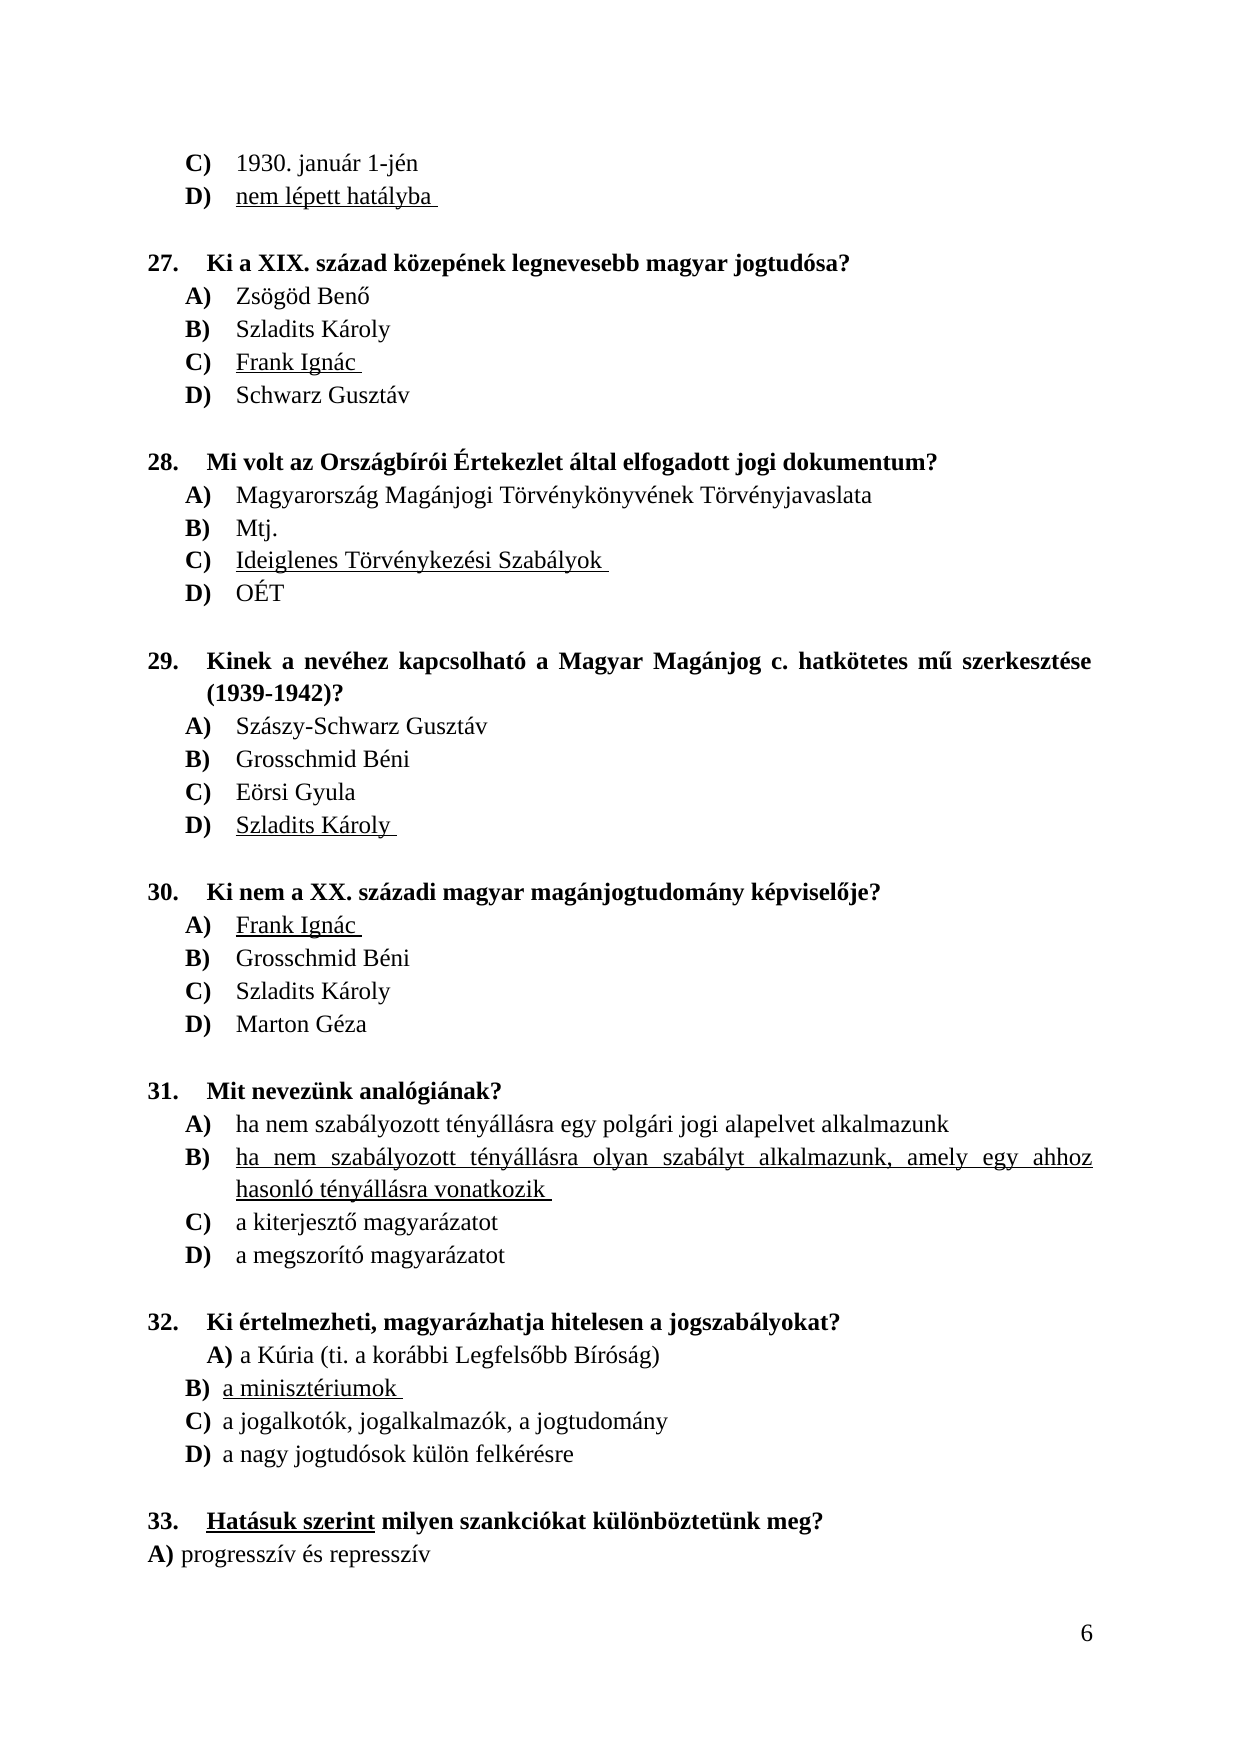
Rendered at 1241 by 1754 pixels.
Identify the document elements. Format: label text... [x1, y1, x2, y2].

list Szladits Károly [185, 314, 1093, 343]
list Mi volt az Országbírói Értekezlet által elfogadott jogi dokumentum? [147, 447, 1093, 476]
list ha nem szabályozott tényállásra olyan szabályt alkalmazunk, amely egy ahhoz hasonló tényállásra vonatkozik [185, 1142, 1093, 1203]
list a megszorító magyarázatot [185, 1240, 1093, 1269]
list Frank Ignác [185, 347, 1093, 376]
list 1930. január 1-jén [185, 148, 1093, 177]
list Mtj. [185, 513, 1093, 541]
list Mit nevezünk analógiának? [147, 1076, 1093, 1104]
list Eörsi Gyula [185, 777, 1093, 806]
list Szladits Károly [185, 976, 1093, 1005]
list nem lépett hatályba [185, 181, 1093, 210]
list Marton Géza [185, 1009, 1093, 1038]
list ha nem szabályozott tényállásra egy polgári jogi alapelvet alkalmazunk [185, 1109, 1093, 1137]
list Hatásuk szerint milyen szankciókat különböztetünk meg? [147, 1506, 1093, 1535]
text A) progresszív és represszív [147, 1539, 1093, 1568]
list OÉT [185, 578, 1093, 607]
list Grosschmid Béni [185, 943, 1093, 972]
list Ki nem a XX. századi magyar magánjogtudomány képviselője? [147, 877, 1093, 906]
list a kiterjesztő magyarázatot [185, 1207, 1093, 1236]
list Ki a XIX. század közepének legnevesebb magyar jogtudósa? [147, 248, 1093, 277]
text A) a Kúria (ti. a korábbi Legfelsőbb Bíróság) [206, 1340, 1093, 1369]
list Frank Ignác [185, 910, 1093, 939]
list Ki értelmezheti, magyarázhatja hitelesen a jogszabályokat? [147, 1307, 1093, 1336]
list Ideiglenes Törvénykezési Szabályok [185, 546, 1093, 574]
list Szladits Károly [185, 810, 1093, 839]
list Schwarz Gusztáv [185, 380, 1093, 409]
list Grosschmid Béni [185, 744, 1093, 773]
list a nagy jogtudósok külön felkérésre [185, 1439, 1093, 1468]
list Magyarország Magánjogi Törvénykönyvének Törvényjavaslata [185, 480, 1093, 508]
list Zsögöd Benő [185, 281, 1093, 310]
list a jogalkotók, jogalkalmazók, a jogtudomány [185, 1406, 1093, 1435]
list Kinek a nevéhez kapcsolható a Magyar Magánjog c. hatkötetes mű szerkesztése (1939-1942)? [147, 646, 1093, 707]
list Szászy-Schwarz Gusztáv [185, 711, 1093, 740]
list a minisztériumok [185, 1373, 1093, 1402]
